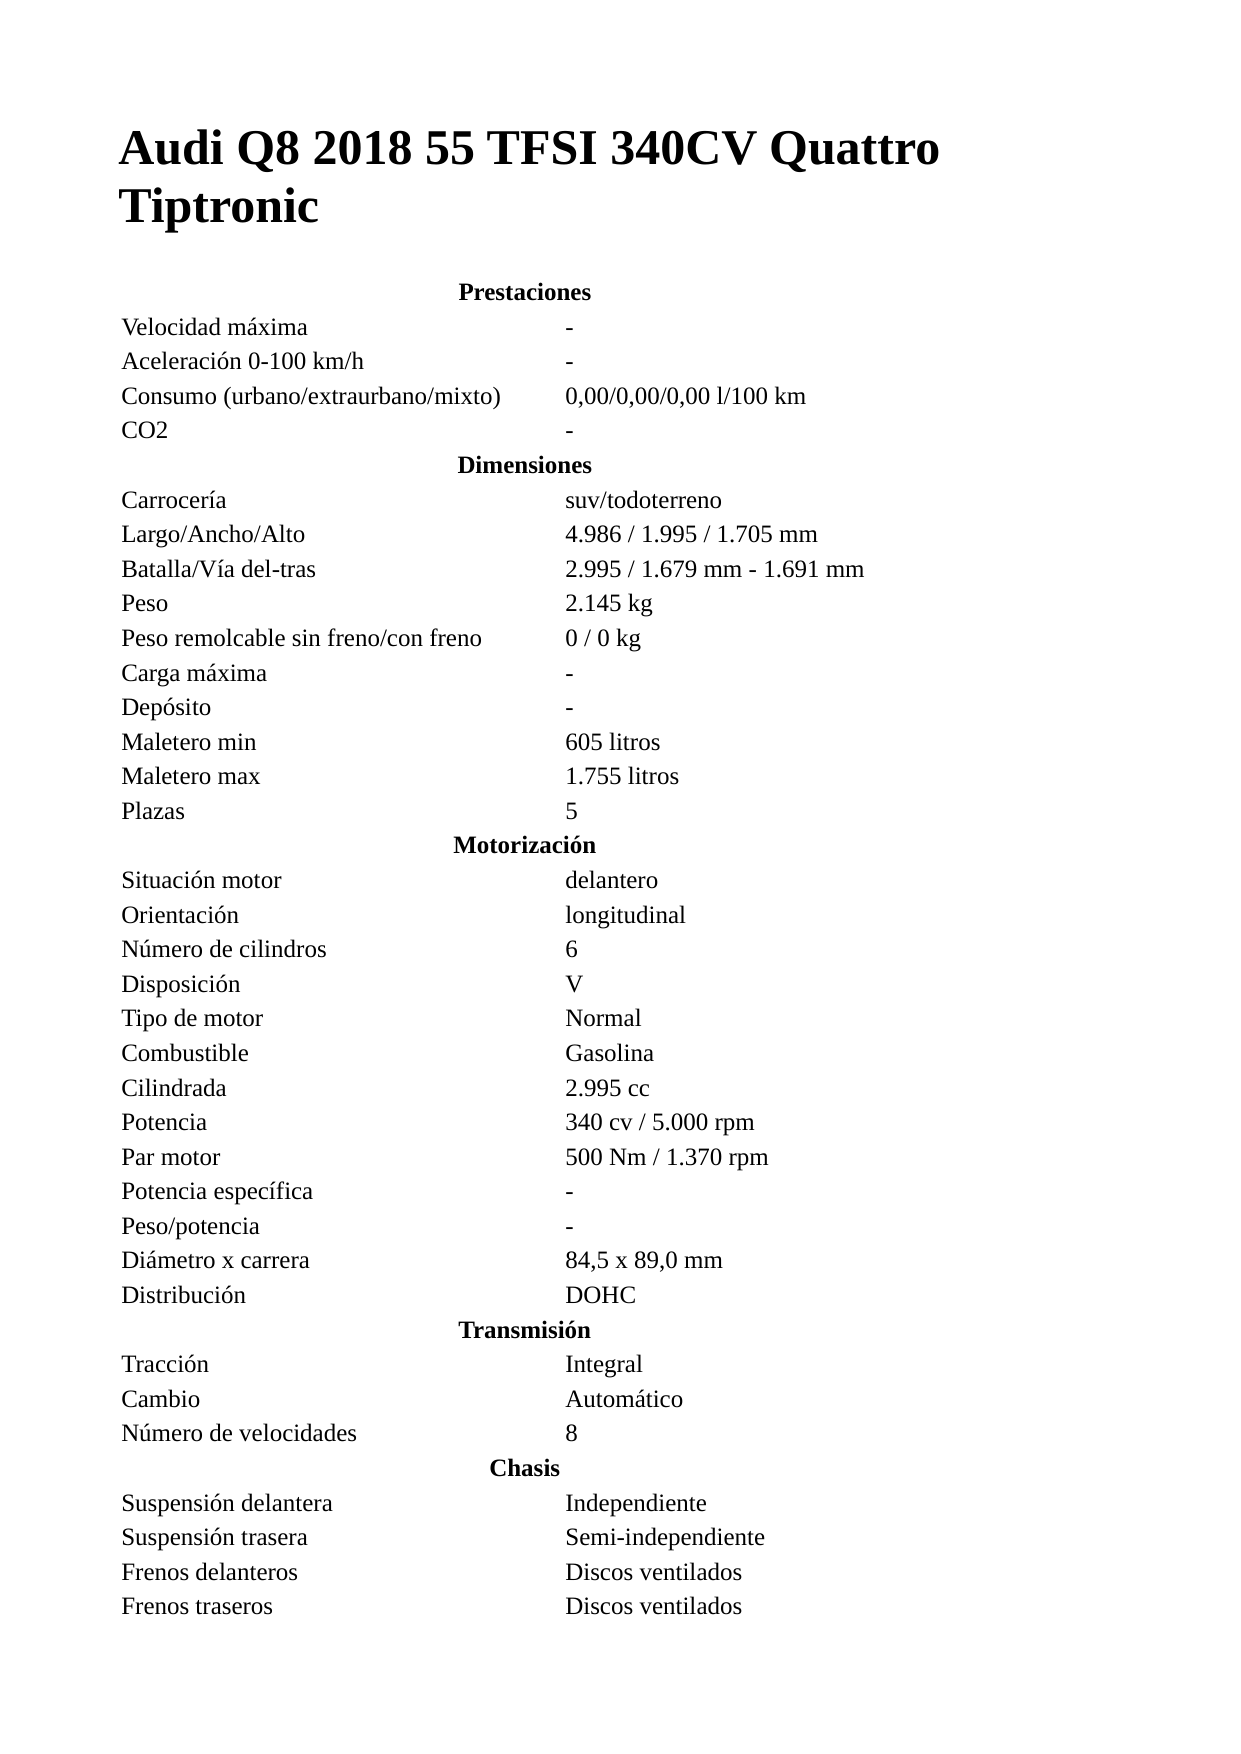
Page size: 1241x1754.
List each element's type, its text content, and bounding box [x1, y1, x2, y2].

table_cell 605 litros [562, 724, 931, 758]
table_cell Semi-independiente [562, 1519, 931, 1554]
table_cell DOHC [562, 1277, 931, 1312]
table_cell 2.995 cc [562, 1070, 931, 1104]
table_cell Frenos delanteros [118, 1554, 562, 1588]
table_cell 6 [562, 931, 931, 966]
table_cell Tipo de motor [118, 1001, 562, 1035]
table_cell Normal [562, 1001, 931, 1035]
table_cell 2.995 / 1.679 mm - 1.691 mm [562, 551, 931, 586]
table_cell Gasolina [562, 1035, 931, 1070]
table_cell V [562, 966, 931, 1001]
table_cell 340 cv / 5.000 rpm [562, 1104, 931, 1139]
table_cell - [562, 344, 931, 378]
table_cell - [562, 689, 931, 724]
table_cell Situación motor [118, 862, 562, 897]
table_cell Depósito [118, 689, 562, 724]
table_header Prestaciones [118, 274, 931, 309]
table_cell Diámetro x carrera [118, 1243, 562, 1277]
table_cell Carrocería [118, 482, 562, 516]
table_cell Par motor [118, 1139, 562, 1173]
table_cell Número de velocidades [118, 1416, 562, 1450]
table_cell 0 / 0 kg [562, 620, 931, 655]
table_cell Número de cilindros [118, 931, 562, 966]
table_cell Chasis [118, 1450, 931, 1485]
subtitle Audi Q8 2018 55 TFSI 340CV Quattro Tiptronic [118, 118, 1122, 233]
table_cell Independiente [562, 1485, 931, 1519]
table_cell Discos ventilados [562, 1554, 931, 1588]
table_cell 5 [562, 793, 931, 828]
table_cell Velocidad máxima [118, 309, 562, 343]
table_cell - [562, 1174, 931, 1208]
table_cell Aceleración 0-100 km/h [118, 344, 562, 378]
table_cell - [562, 655, 931, 689]
table_cell Peso [118, 586, 562, 620]
table_cell Consumo (urbano/extraurbano/mixto) [118, 378, 562, 413]
table_cell Tracción [118, 1346, 562, 1381]
table_cell Batalla/Vía del-tras [118, 551, 562, 586]
table_cell suv/todoterreno [562, 482, 931, 516]
table_cell CO2 [118, 413, 562, 447]
table_cell Cambio [118, 1381, 562, 1416]
table_cell 2.145 kg [562, 586, 931, 620]
table_cell Combustible [118, 1035, 562, 1070]
table_cell Disposición [118, 966, 562, 1001]
table_cell Maletero max [118, 759, 562, 793]
table_cell Transmisión [118, 1312, 931, 1346]
table_cell Motorización [118, 828, 931, 862]
table_cell Orientación [118, 897, 562, 931]
table_cell Suspensión trasera [118, 1519, 562, 1554]
table_cell - [562, 1208, 931, 1243]
table_cell 500 Nm / 1.370 rpm [562, 1139, 931, 1173]
table_cell 0,00/0,00/0,00 l/100 km [562, 378, 931, 413]
table_cell Suspensión delantera [118, 1485, 562, 1519]
table_cell 84,5 x 89,0 mm [562, 1243, 931, 1277]
table_cell - [562, 309, 931, 343]
table_cell Automático [562, 1381, 931, 1416]
table_cell Peso remolcable sin freno/con freno [118, 620, 562, 655]
table_cell Cilindrada [118, 1070, 562, 1104]
table_cell Frenos traseros [118, 1589, 562, 1623]
table_cell Carga máxima [118, 655, 562, 689]
table_cell Peso/potencia [118, 1208, 562, 1243]
table_cell delantero [562, 862, 931, 897]
table_cell longitudinal [562, 897, 931, 931]
table_cell Discos ventilados [562, 1589, 931, 1623]
table_cell 8 [562, 1416, 931, 1450]
table_cell 1.755 litros [562, 759, 931, 793]
table_cell Dimensiones [118, 447, 931, 482]
table_cell - [562, 413, 931, 447]
table_cell Plazas [118, 793, 562, 828]
table_cell Integral [562, 1346, 931, 1381]
table_cell 4.986 / 1.995 / 1.705 mm [562, 516, 931, 551]
table_cell Potencia específica [118, 1174, 562, 1208]
table_cell Largo/Ancho/Alto [118, 516, 562, 551]
table_cell Potencia [118, 1104, 562, 1139]
table_cell Maletero min [118, 724, 562, 758]
table_cell Distribución [118, 1277, 562, 1312]
